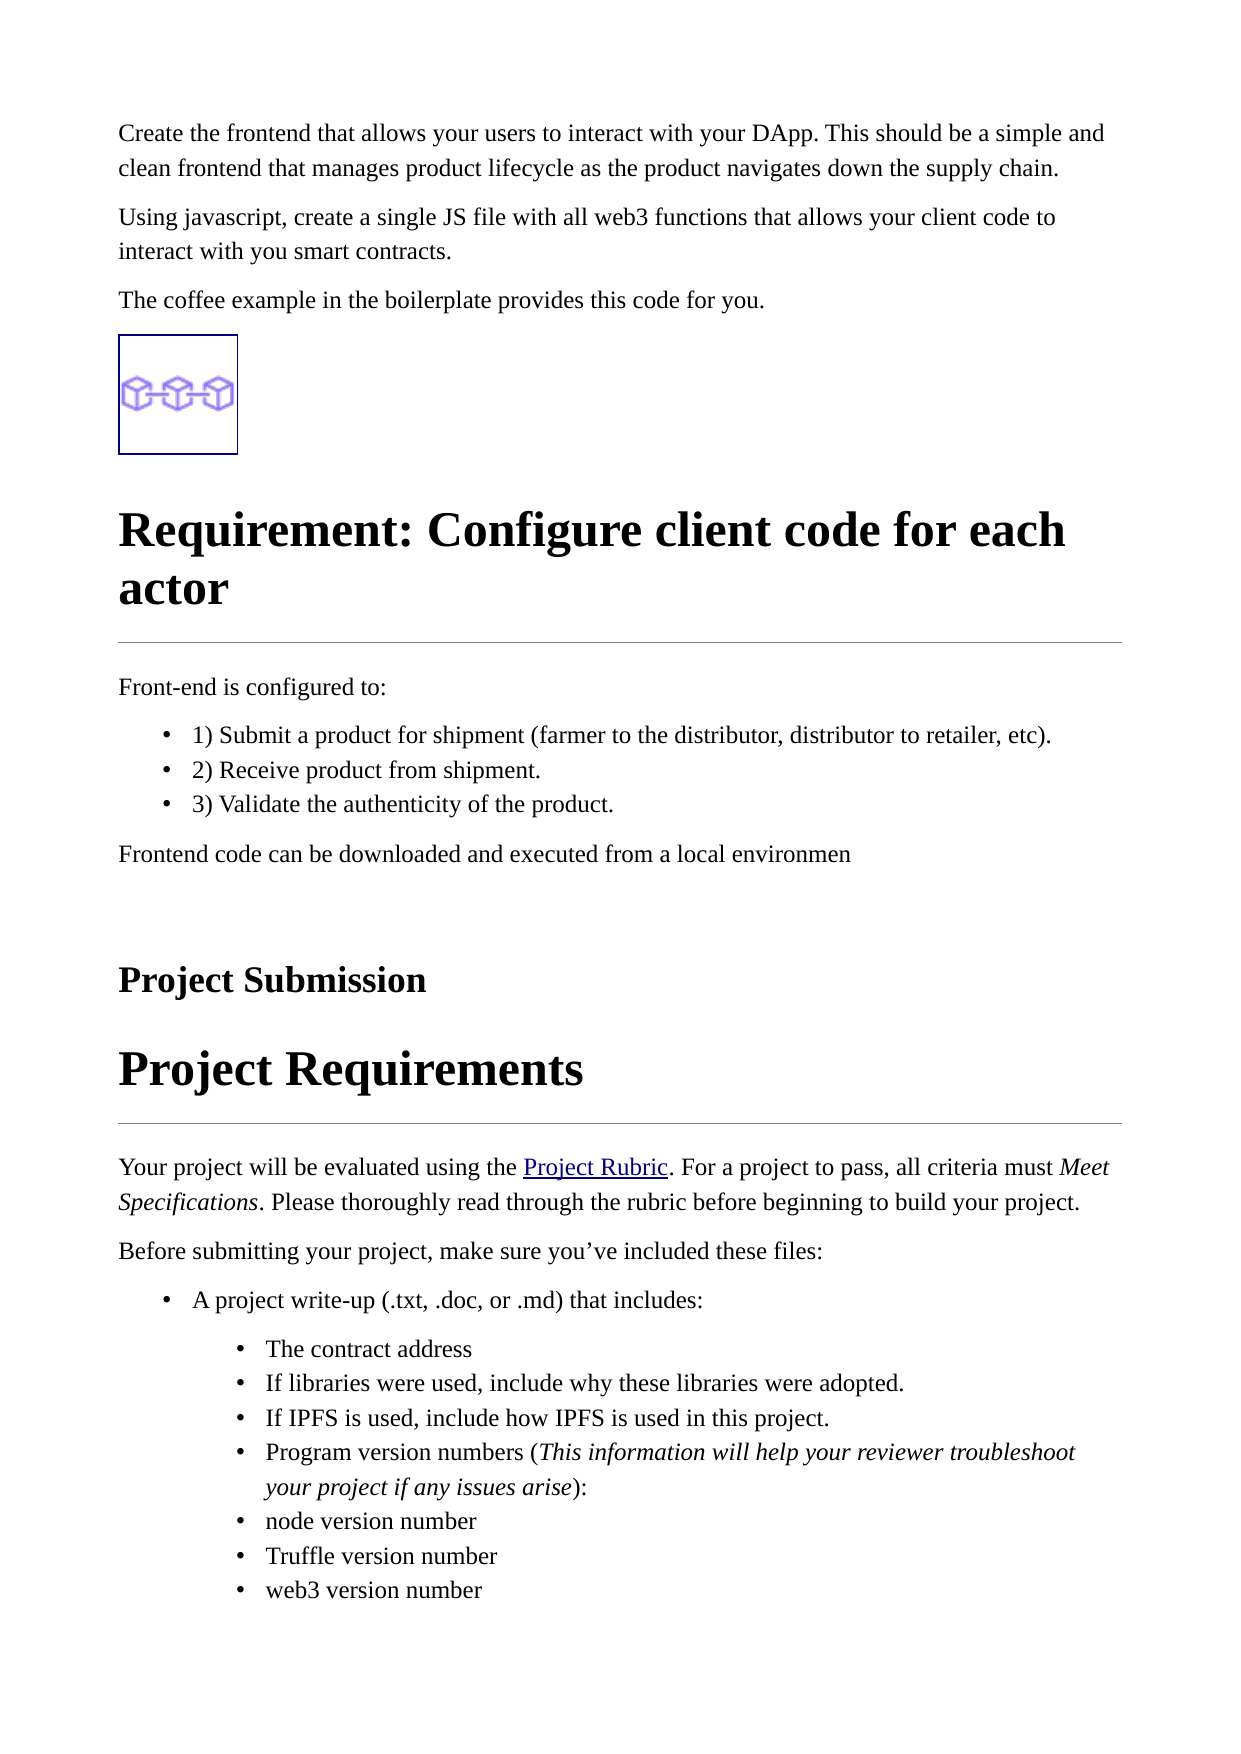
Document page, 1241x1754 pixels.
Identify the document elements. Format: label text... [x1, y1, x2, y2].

list If IPFS is used, include how IPFS is used in this project. [236, 1403, 1122, 1432]
list 1) Submit a product for shipment (farmer to the distributor, distributor to retailer, etc). [162, 721, 1122, 749]
picture [120, 336, 237, 453]
list Program version numbers (This information will help your reviewer troubleshoot your project if any issues arise): [236, 1437, 1122, 1501]
subtitle Project Requirements [118, 1038, 1122, 1096]
list Truffle version number [236, 1541, 1122, 1570]
subtitle Project Submission [118, 958, 1122, 1001]
list A project write-up (.txt, .doc, or .md) that includes: [162, 1285, 1122, 1314]
text Your project will be evaluated using the Project Rubric. For a project to pass, all criteria must Meet Specifications. Please thoroughly read through the rubric before beginning to build your project. [118, 1152, 1122, 1216]
list The contract address [236, 1334, 1122, 1363]
text Before submitting your project, make sure you’ve included these files: [118, 1236, 1122, 1265]
text Using javascript, create a single JS file with all web3 functions that allows your client code to interact with you smart contracts. [118, 202, 1122, 265]
text Front-end is configured to: [118, 672, 1122, 700]
list If libraries were used, include why these libraries were adopted. [236, 1368, 1122, 1397]
list web3 version number [236, 1575, 1122, 1604]
list 2) Receive product from shipment. [162, 755, 1122, 784]
text Frontend code can be downloaded and executed from a local environmen [118, 839, 1122, 867]
list 3) Validate the authenticity of the product. [162, 789, 1122, 818]
subtitle Requirement: Configure client code for each actor [118, 500, 1122, 615]
text The coffee example in the boilerplate provides this code for you. [118, 285, 1122, 314]
text Create the frontend that allows your users to interact with your DApp. This should be a simple and clean frontend that manages product lifecycle as the product navigates down the supply chain. [118, 118, 1122, 181]
list node version number [236, 1506, 1122, 1535]
